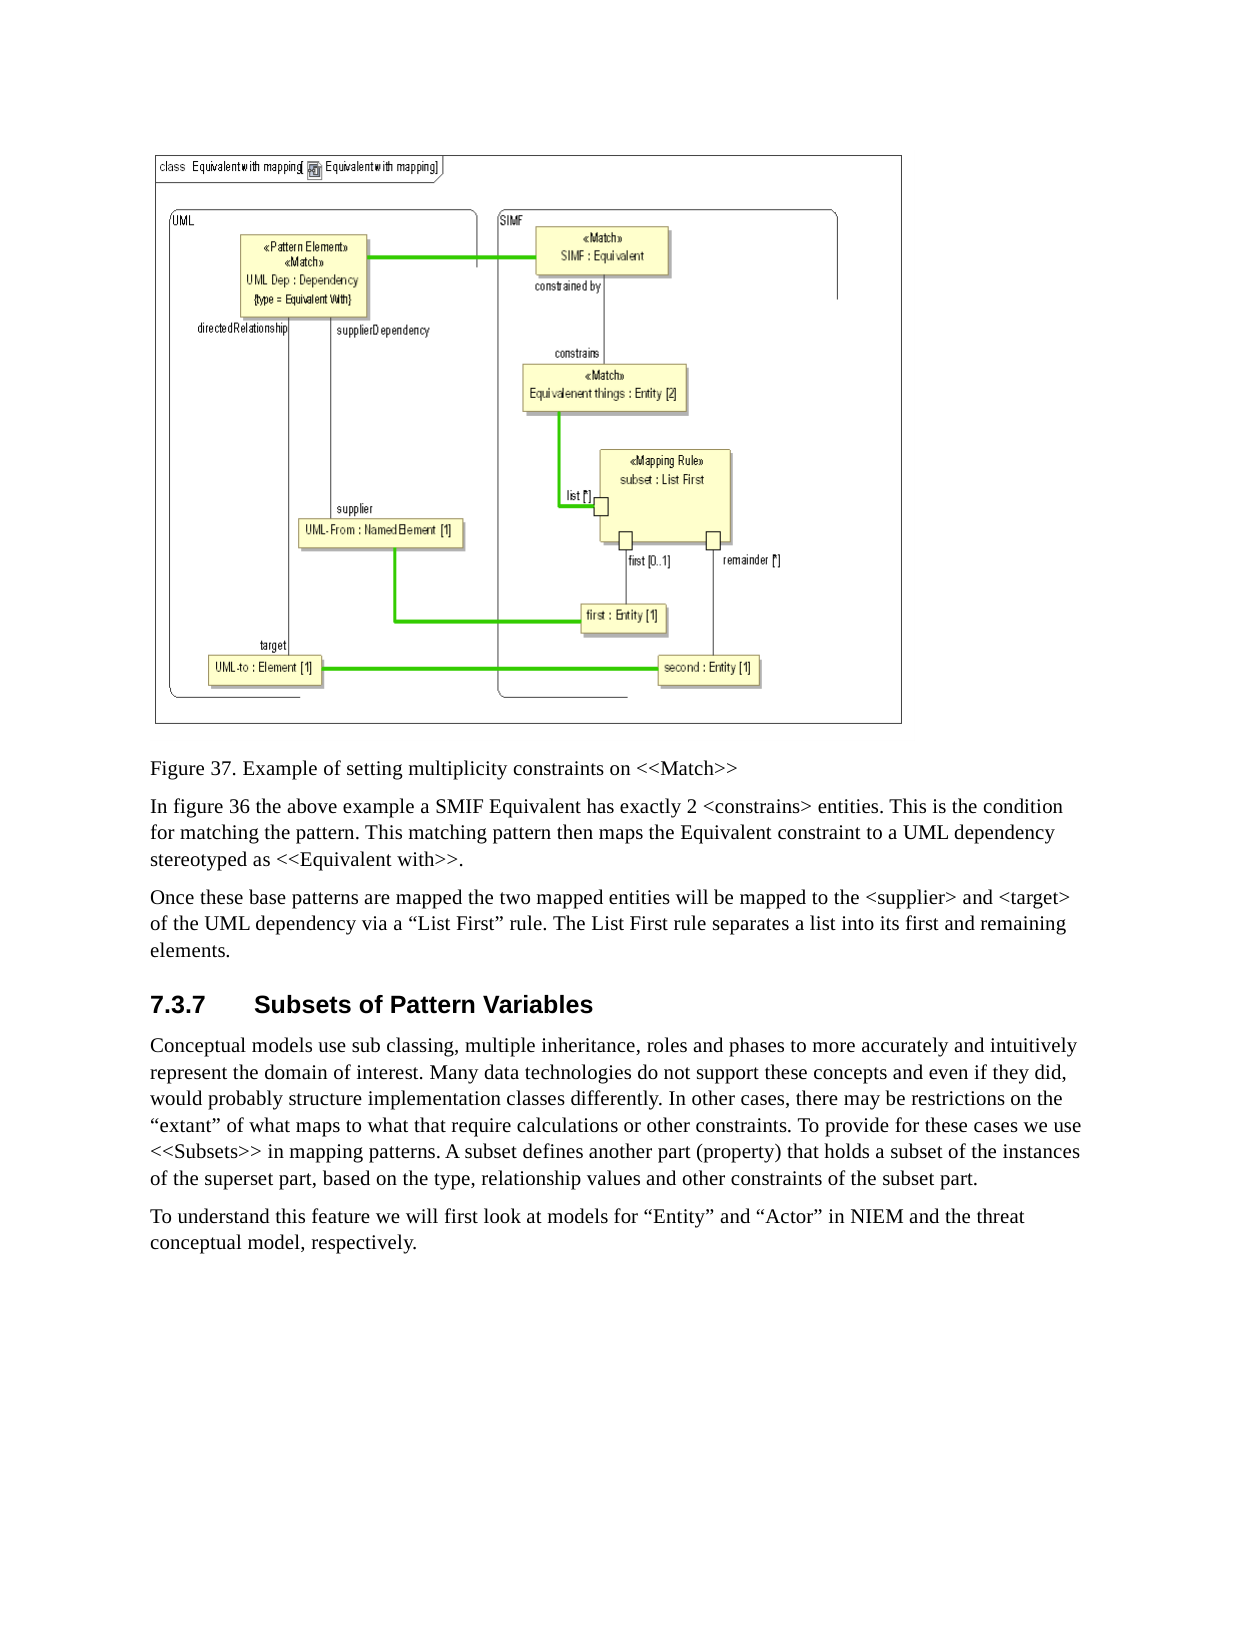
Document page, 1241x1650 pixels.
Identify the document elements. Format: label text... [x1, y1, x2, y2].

text In figure 36 the above example a SMIF Equivalent has exactly 2 <constrains> entities. This is the condition for matching the pattern. This matching pattern then maps the Equivalent constraint to a UML dependency stereotyped as <<Equivalent with>>. [150, 794, 1090, 871]
text Conceptual models use sub classing, multiple inheritance, roles and phases to more accurately and intuitively represent the domain of interest. Many data technologies do not support these concepts and even if they did, would probably structure implementation classes differently. In other cases, there may be restrictions on the “extant” of what maps to what that require calculations or other constraints. To provide for these cases we use <<Subsets>> in mapping patterns. A subset defines another part (property) that holds a subset of the instances of the superset part, based on the type, relationship values and other constraints of the subset part. [150, 1033, 1090, 1189]
subtitle Subsets of Pattern Variables [150, 989, 1090, 1019]
text To understand this feature we will first look at models for “Entity” and “Actor” in NIEM and the threat conceptual model, respectively. [150, 1204, 1090, 1254]
text Figure 37. Example of setting multiplicity constraints on <<Match>> [150, 755, 1090, 779]
picture [150, 150, 915, 742]
text Once these base patterns are mapped the two mapped entities will be mapped to the <supplier> and <target> of the UML dependency via a “List First” rule. The List First rule separates a list into its first and remaining elements. [150, 885, 1090, 962]
